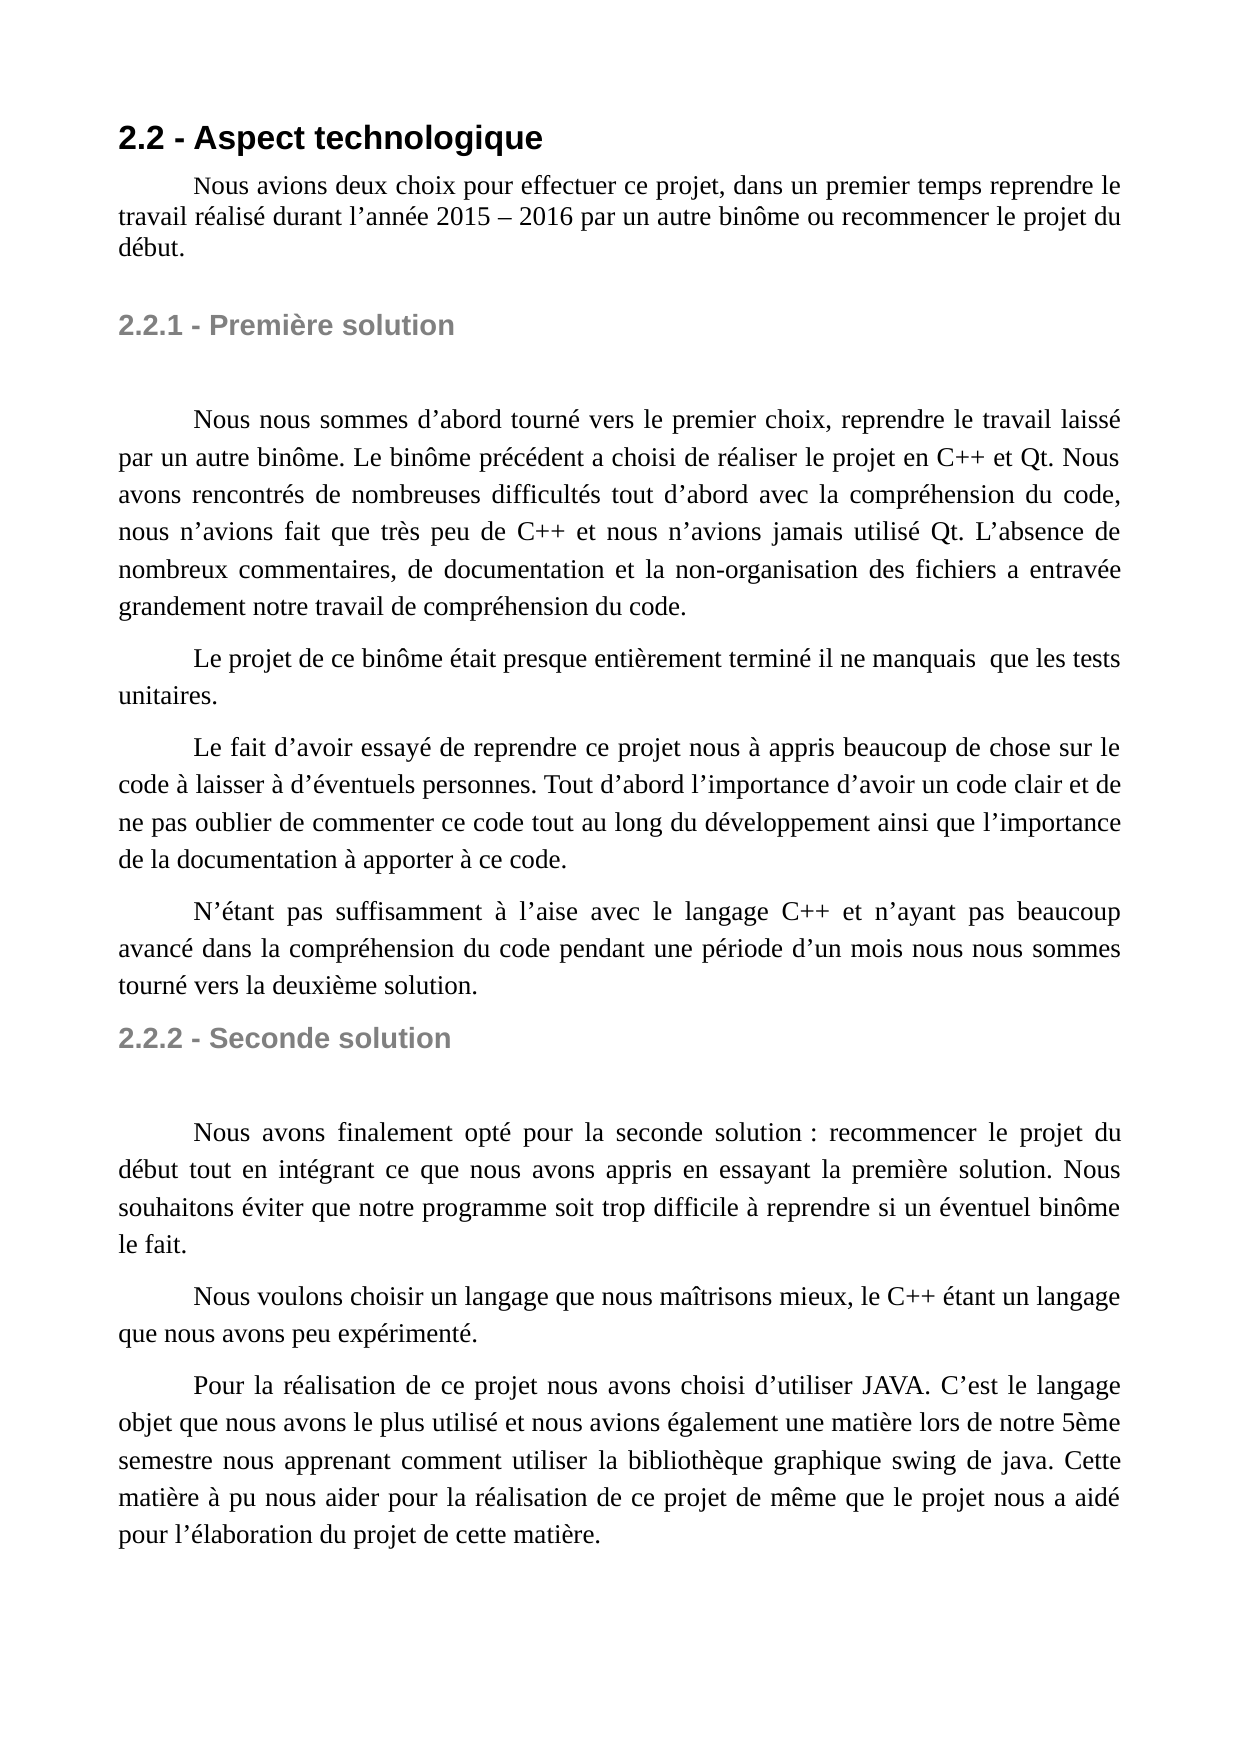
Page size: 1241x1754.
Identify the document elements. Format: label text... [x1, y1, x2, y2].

subtitle 2.2.1 - Première solution [118, 308, 1122, 342]
text Nous voulons choisir un langage que nous maîtrisons mieux, le C++ étant un langage que nous avons peu expérimenté. [118, 1280, 1122, 1348]
text Le projet de ce binôme était presque entièrement terminé il ne manquais que les tests unitaires. [118, 642, 1122, 710]
text N’étant pas suffisamment à l’aise avec le langage C++ et n’ayant pas beaucoup avancé dans la compréhension du code pendant une période d’un mois nous nous sommes tourné vers la deuxième solution. [118, 895, 1122, 1001]
text Nous nous sommes d’abord tourné vers le premier choix, reprendre le travail laissé par un autre binôme. Le binôme précédent a choisi de réaliser le projet en C++ et Qt. Nous avons rencontrés de nombreuses difficultés tout d’abord avec la compréhension du code, nous n’avions fait que très peu de C++ et nous n’avions jamais utilisé Qt. L’absence de nombreux commentaires, de documentation et la non-organisation des fichiers a entravée grandement notre travail de compréhension du code. [118, 403, 1122, 621]
text Nous avions deux choix pour effectuer ce projet, dans un premier temps reprendre le travail réalisé durant l’année 2015 – 2016 par un autre binôme ou recommencer le projet du début. [118, 169, 1122, 263]
subtitle 2.2 - Aspect technologique [118, 118, 1122, 157]
text Le fait d’avoir essayé de reprendre ce projet nous à appris beaucoup de chose sur le code à laisser à d’éventuels personnes. Tout d’abord l’importance d’avoir un code clair et de ne pas oublier de commenter ce code tout au long du développement ainsi que l’importance de la documentation à apporter à ce code. [118, 731, 1122, 874]
text Pour la réalisation de ce projet nous avons choisi d’utiliser JAVA. C’est le langage objet que nous avons le plus utilisé et nous avions également une matière lors de notre 5ème semestre nous apprenant comment utiliser la bibliothèque graphique swing de java. Cette matière à pu nous aider pour la réalisation de ce projet de même que le projet nous a aidé pour l’élaboration du projet de cette matière. [118, 1369, 1122, 1549]
text Nous avons finalement opté pour la seconde solution : recommencer le projet du début tout en intégrant ce que nous avons appris en essayant la première solution. Nous souhaitons éviter que notre programme soit trop difficile à reprendre si un éventuel binôme le fait. [118, 1116, 1122, 1259]
subtitle 2.2.2 - Seconde solution [118, 1021, 1122, 1055]
